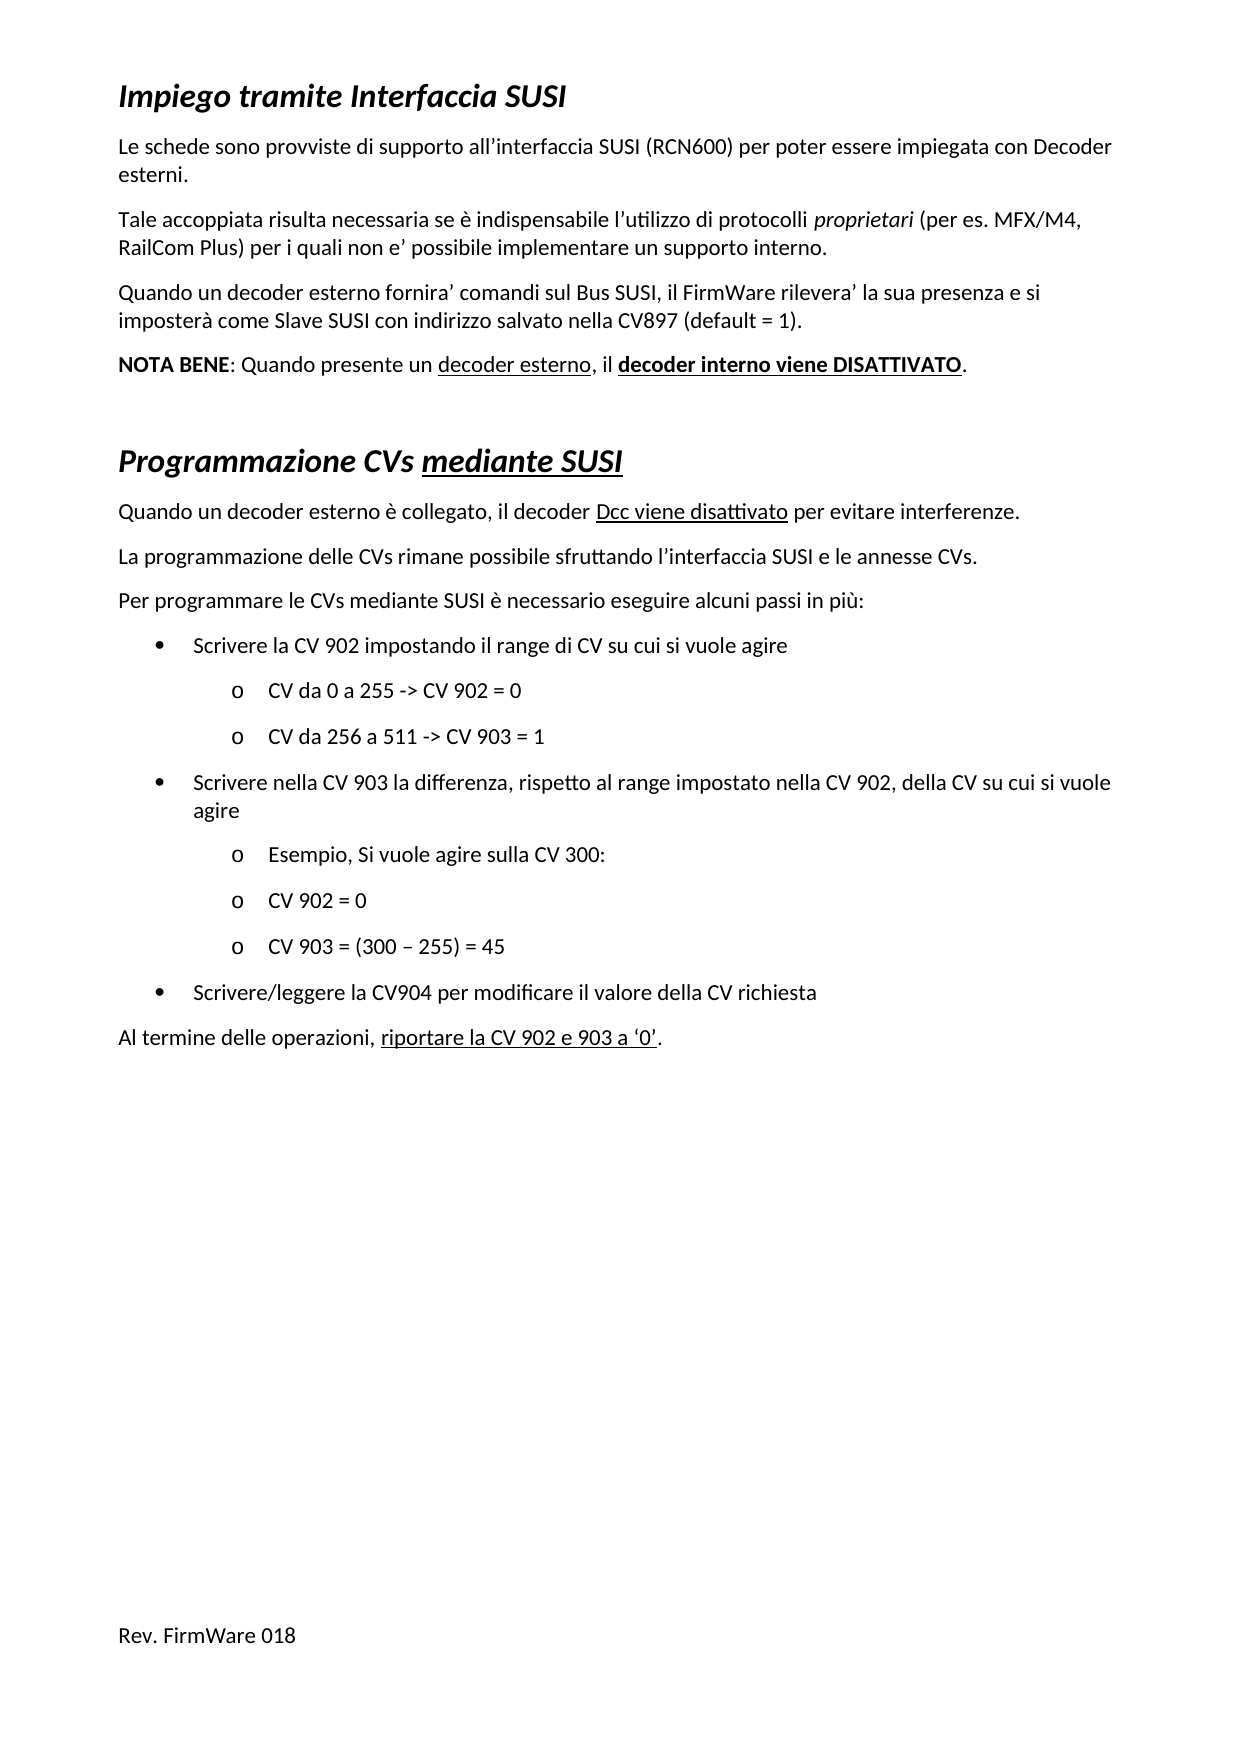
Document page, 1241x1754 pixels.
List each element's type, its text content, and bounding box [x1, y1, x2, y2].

text Quando un decoder esterno è collegato, il decoder Dcc viene disattivato per evitare interferenze. [118, 497, 1122, 525]
list Scrivere nella CV 903 la differenza, rispetto al range impostato nella CV 902, della CV su cui si vuole agire [156, 768, 1122, 824]
subtitle Programmazione CVs mediante SUSI [118, 440, 1122, 481]
text Tale accoppiata risulta necessaria se è indispensabile l’utilizzo di protocolli proprietari (per es. MFX/M4, RailCom Plus) per i quali non e’ possibile implementare un supporto interno. [118, 205, 1122, 261]
text Quando un decoder esterno fornira’ comandi sul Bus SUSI, il FirmWare rilevera’ la sua presenza e si imposterà come Slave SUSI con indirizzo salvato nella CV897 (default = 1). [118, 278, 1122, 334]
text Le schede sono provviste di supporto all’interfaccia SUSI (RCN600) per poter essere impiegata con Decoder esterni. [118, 132, 1122, 188]
list CV 902 = 0 [231, 886, 1122, 915]
text Al termine delle operazioni, riportare la CV 902 e 903 a ‘0’. [118, 1023, 1122, 1051]
list CV 903 = (300 – 255) = 45 [231, 932, 1122, 961]
text NOTA BENE: Quando presente un decoder esterno, il decoder interno viene DISATTIVATO. [118, 351, 1122, 378]
text La programmazione delle CVs rimane possibile sfruttando l’interfaccia SUSI e le annesse CVs. [118, 542, 1122, 570]
list Scrivere la CV 902 impostando il range di CV su cui si vuole agire [156, 631, 1122, 659]
subtitle Impiego tramite Interfaccia SUSI [118, 75, 1122, 116]
list Scrivere/leggere la CV904 per modificare il valore della CV richiesta [156, 978, 1122, 1006]
list CV da 0 a 255 -> CV 902 = 0 [231, 676, 1122, 705]
list Esempio, Si vuole agire sulla CV 300: [231, 840, 1122, 869]
list CV da 256 a 511 -> CV 903 = 1 [231, 722, 1122, 751]
text Per programmare le CVs mediante SUSI è necessario eseguire alcuni passi in più: [118, 587, 1122, 615]
